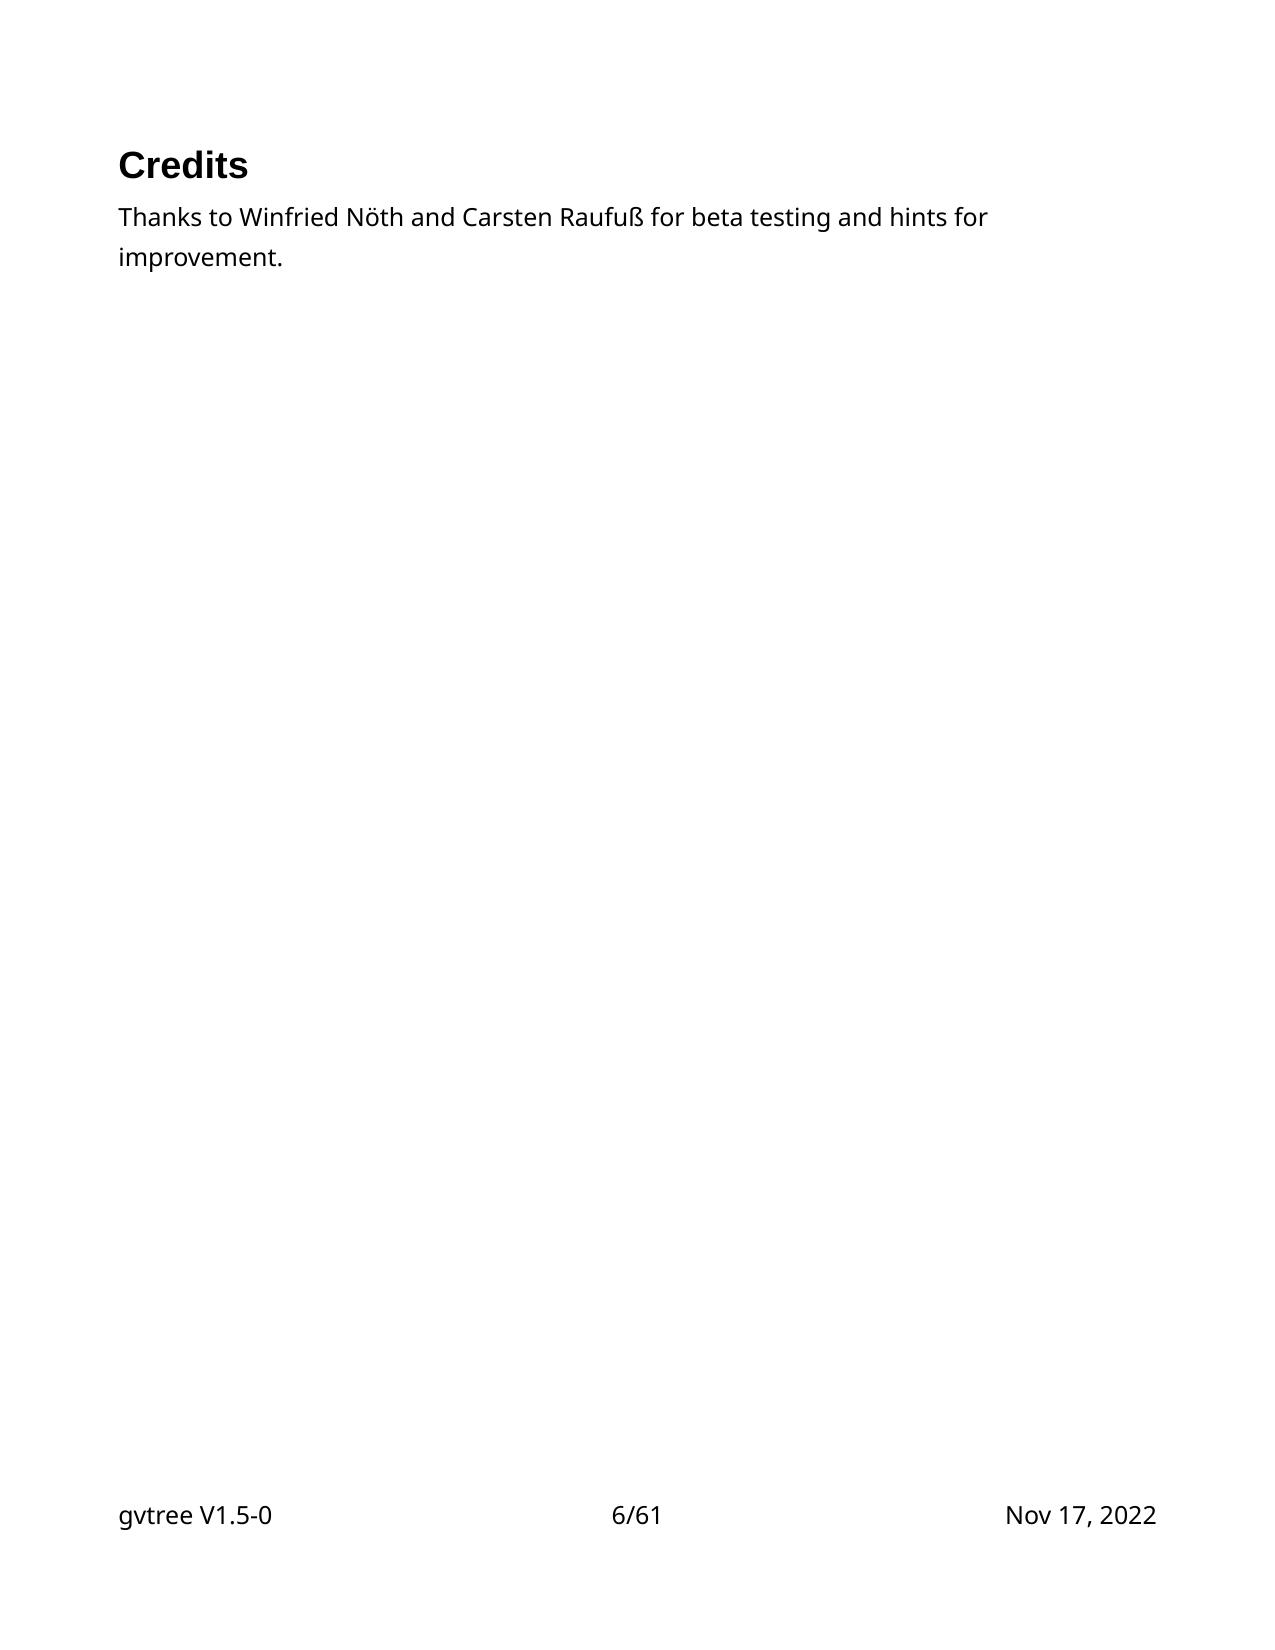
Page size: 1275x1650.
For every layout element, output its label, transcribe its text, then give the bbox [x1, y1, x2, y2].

subtitle Credits [118, 143, 1157, 187]
text Thanks to Winfried Nöth and Carsten Raufuß for beta testing and hints for improvement. [118, 199, 1157, 274]
